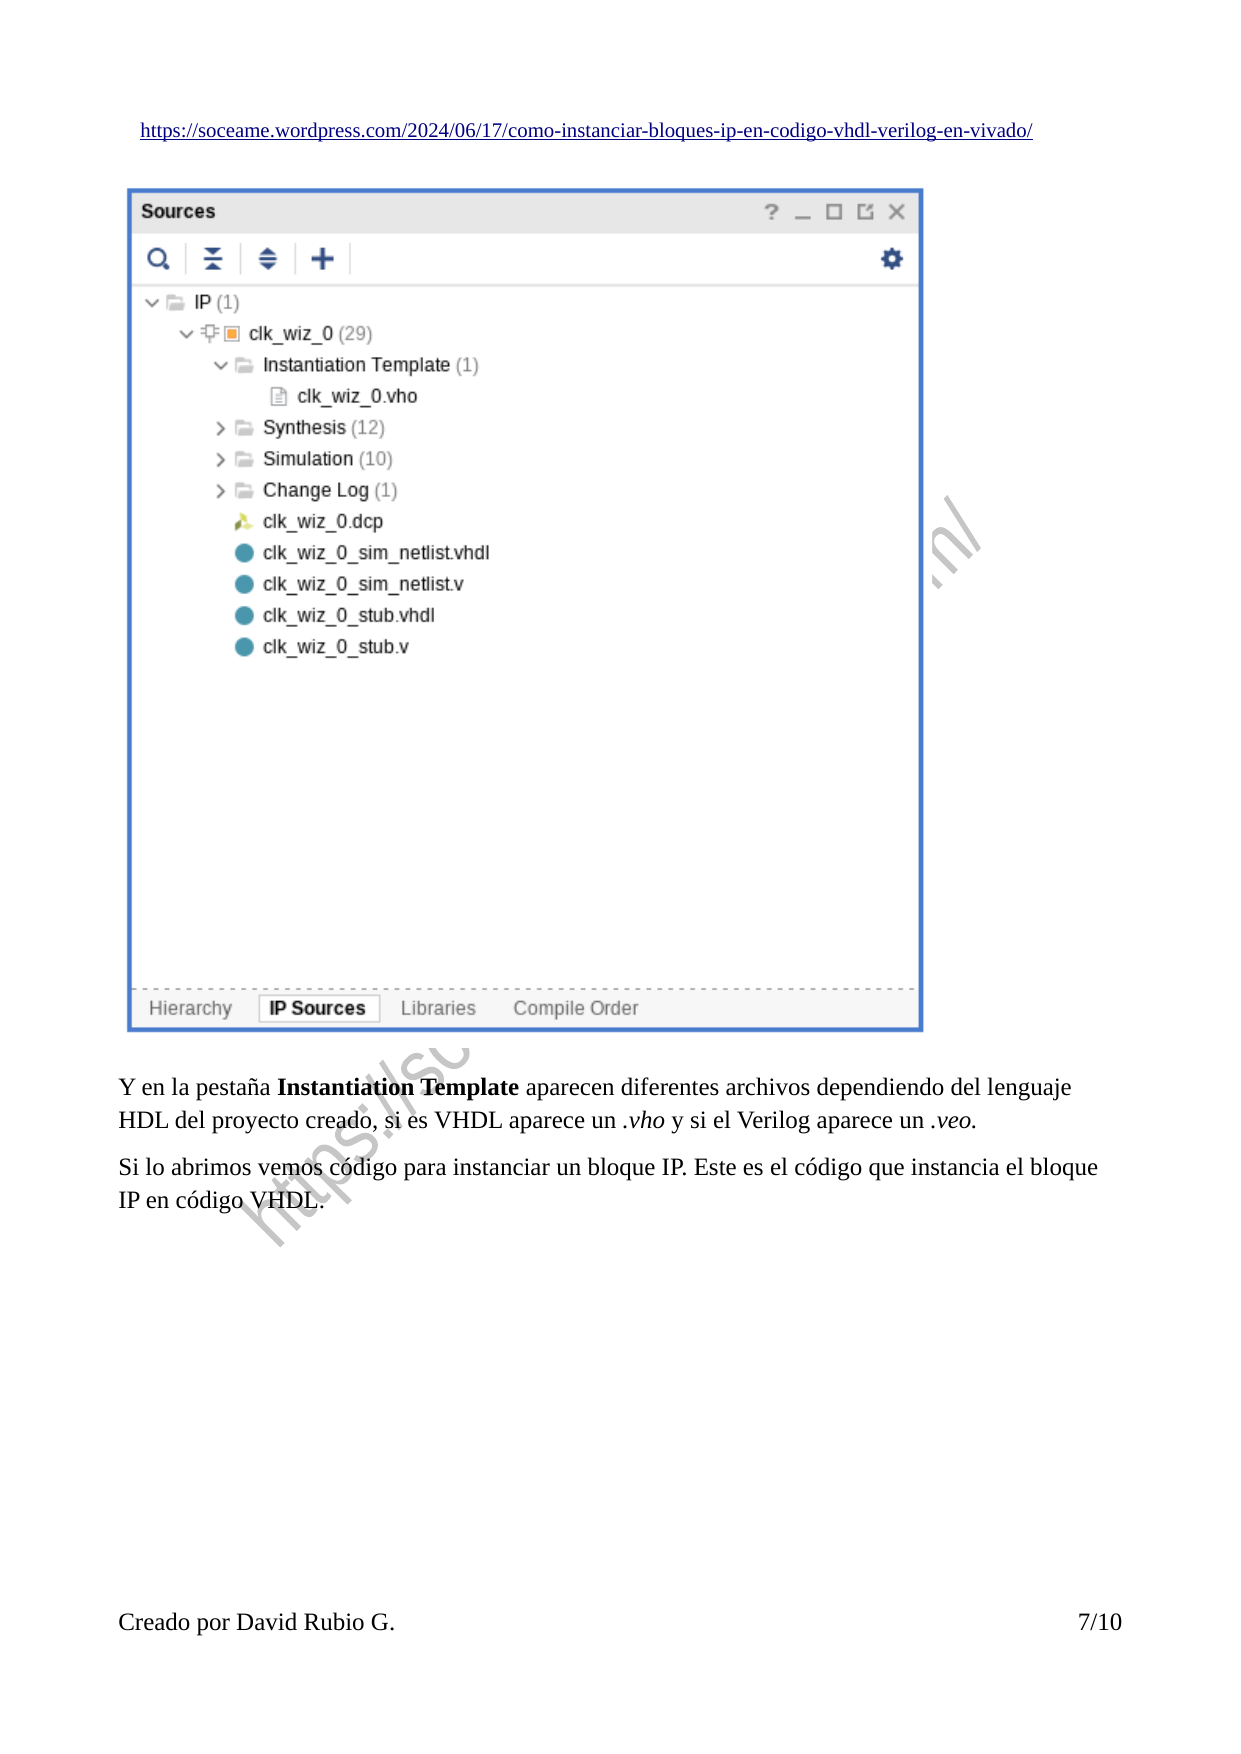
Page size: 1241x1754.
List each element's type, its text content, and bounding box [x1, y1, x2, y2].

text Si lo abrimos vemos código para instanciar un bloque IP. Este es el código que instancia el bloque IP en código VHDL. [300, 1152, 1122, 1214]
picture [118, 177, 933, 1048]
text Si lo abrimos vemos código para instanciar un bloque IP. Este es el código que instancia el bloque IP en código VHDL. [118, 1152, 312, 1214]
text Y en la pestaña Instantiation Template aparecen diferentes archivos dependiendo del lenguaje HDL del proyecto creado, si es VHDL aparece un .vho y si el Verilog aparece un .veo. [118, 1072, 1122, 1133]
